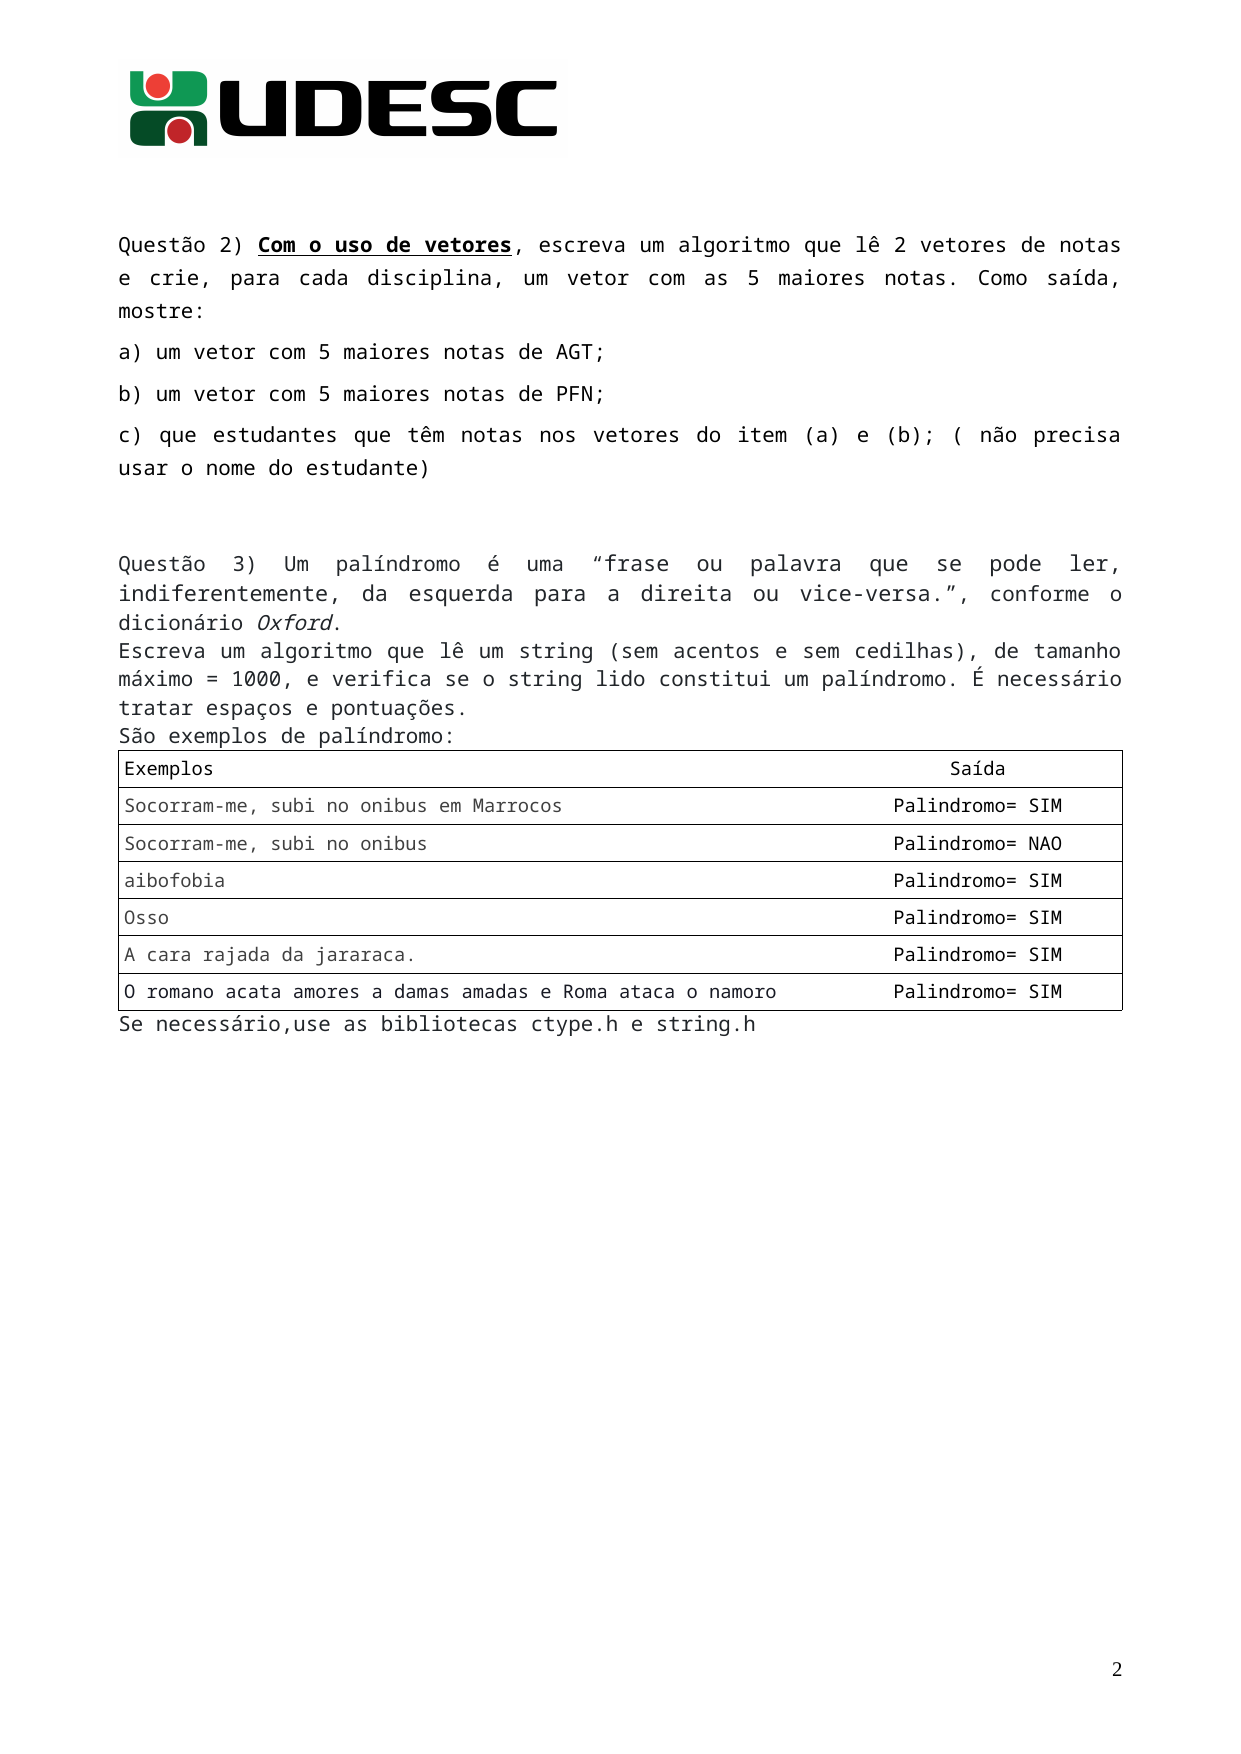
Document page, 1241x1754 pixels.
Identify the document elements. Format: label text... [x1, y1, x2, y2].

text c) que estudantes que têm notas nos vetores do item (a) e (b); ( não precisa usar o nome do estudante) [118, 421, 1122, 482]
table_cell Palindromo= SIM [833, 788, 1122, 824]
table_cell aibofobia [119, 862, 833, 898]
table_cell Socorram-me, subi no onibus [119, 825, 833, 861]
text São exemplos de palíndromo: [118, 721, 1122, 750]
table_header Saída [833, 751, 1122, 787]
text a) um vetor com 5 maiores notas de AGT; [118, 337, 1122, 366]
table_cell O romano acata amores a damas amadas e Roma ataca o namoro [119, 974, 833, 1009]
table_cell Socorram-me, subi no onibus em Marrocos [119, 788, 833, 824]
text b) um vetor com 5 maiores notas de PFN; [118, 379, 1122, 407]
text Questão 3) Um palíndromo é uma “frase ou palavra que se pode ler, indiferentemente, da esquerda para a direita ou vice-versa.”, conforme o dicionário Oxford. [118, 548, 1122, 636]
table_header Exemplos [119, 751, 833, 787]
text Se necessário,use as bibliotecas ctype.h e string.h [118, 1011, 1122, 1038]
table_cell Palindromo= SIM [833, 862, 1122, 898]
table_cell Osso [119, 899, 833, 935]
text Questão 2) Com o uso de vetores, escreva um algoritmo que lê 2 vetores de notas e crie, para cada disciplina, um vetor com as 5 maiores notas. Como saída, mostre: [118, 231, 1122, 324]
table_cell Palindromo= SIM [833, 899, 1122, 935]
table_cell Palindromo= SIM [833, 974, 1122, 1009]
table_cell Palindromo= SIM [833, 936, 1122, 972]
table_cell A cara rajada da jararaca. [119, 936, 833, 972]
text Escreva um algoritmo que lê um string (sem acentos e sem cedilhas), de tamanho máximo = 1000, e verifica se o string lido constitui um palíndromo. É necessário tratar espaços e pontuações. [118, 636, 1122, 721]
table_cell Palindromo= NAO [833, 825, 1122, 861]
picture [118, 59, 569, 158]
